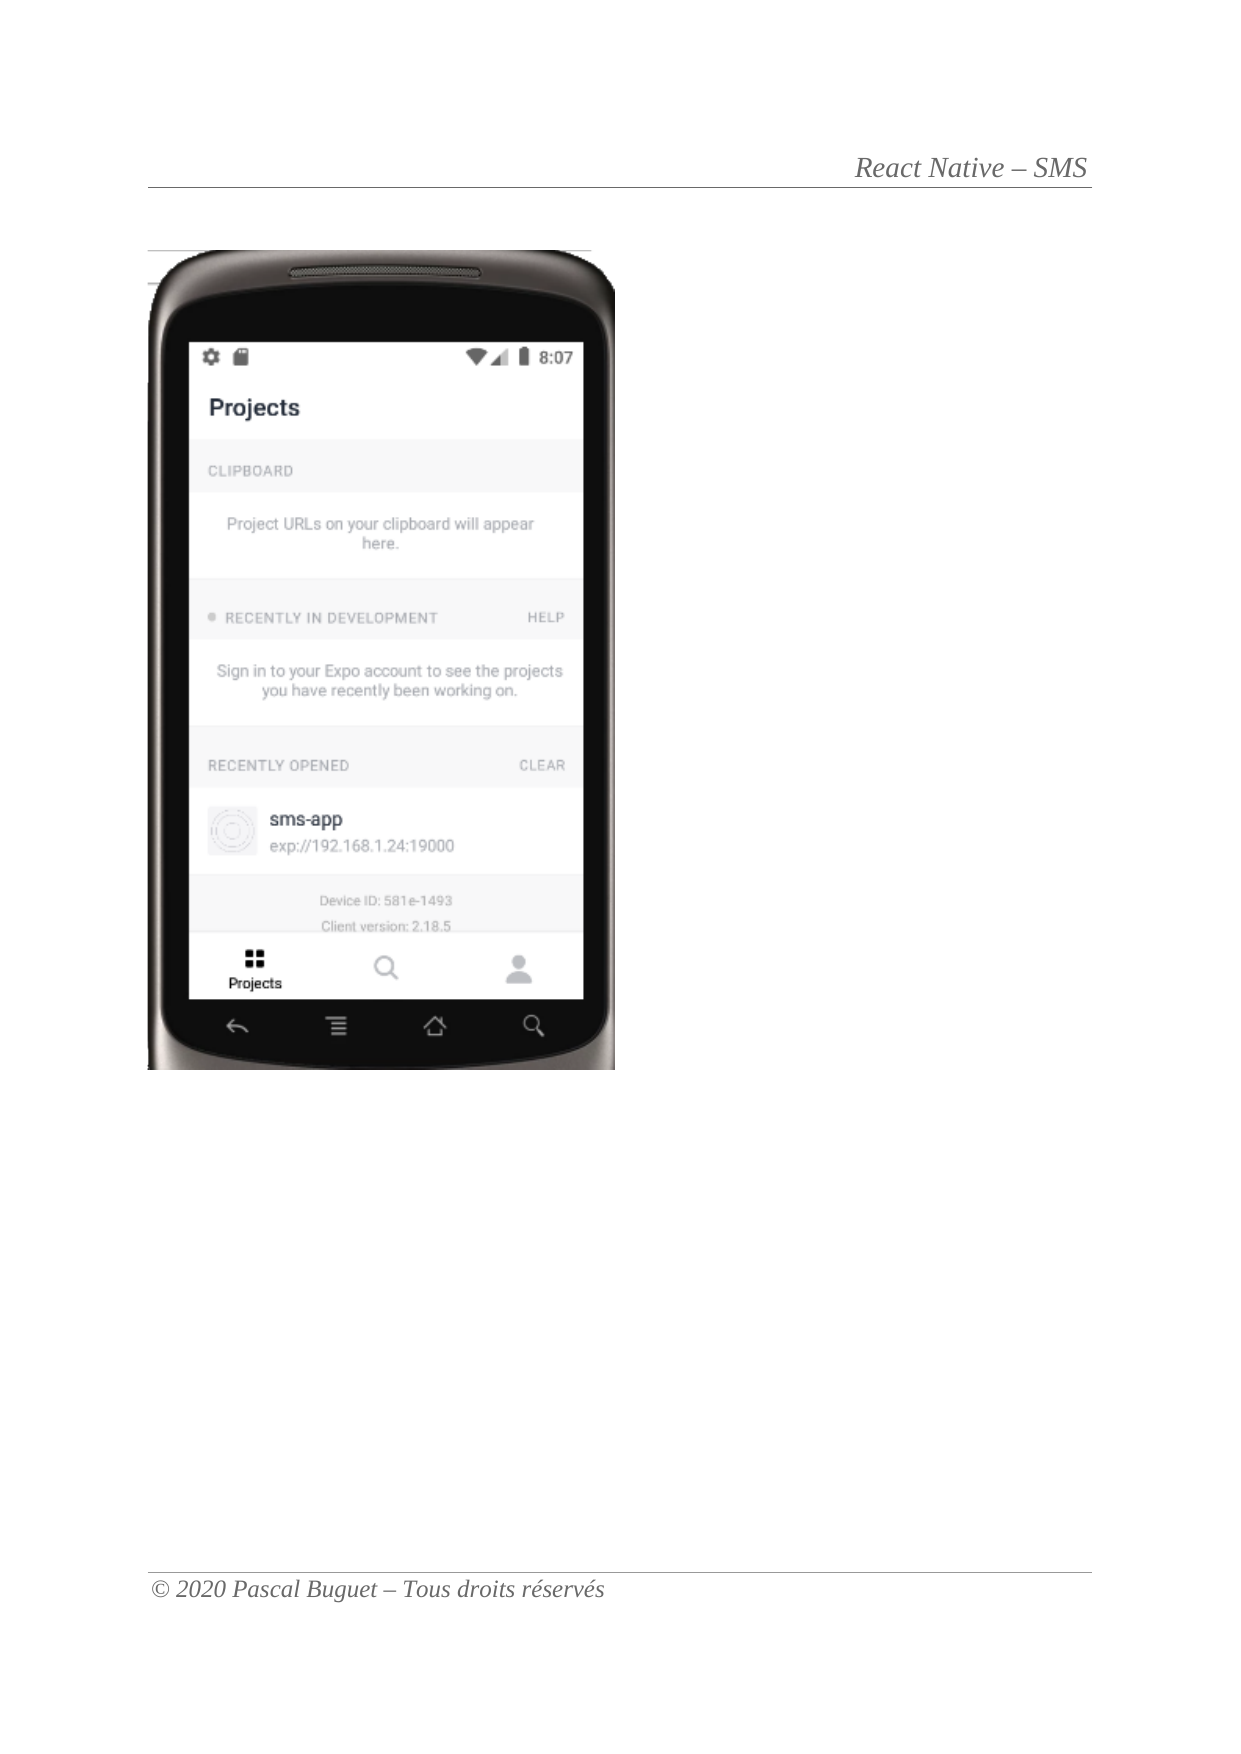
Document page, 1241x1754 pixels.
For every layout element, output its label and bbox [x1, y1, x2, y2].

picture [147, 250, 615, 1070]
